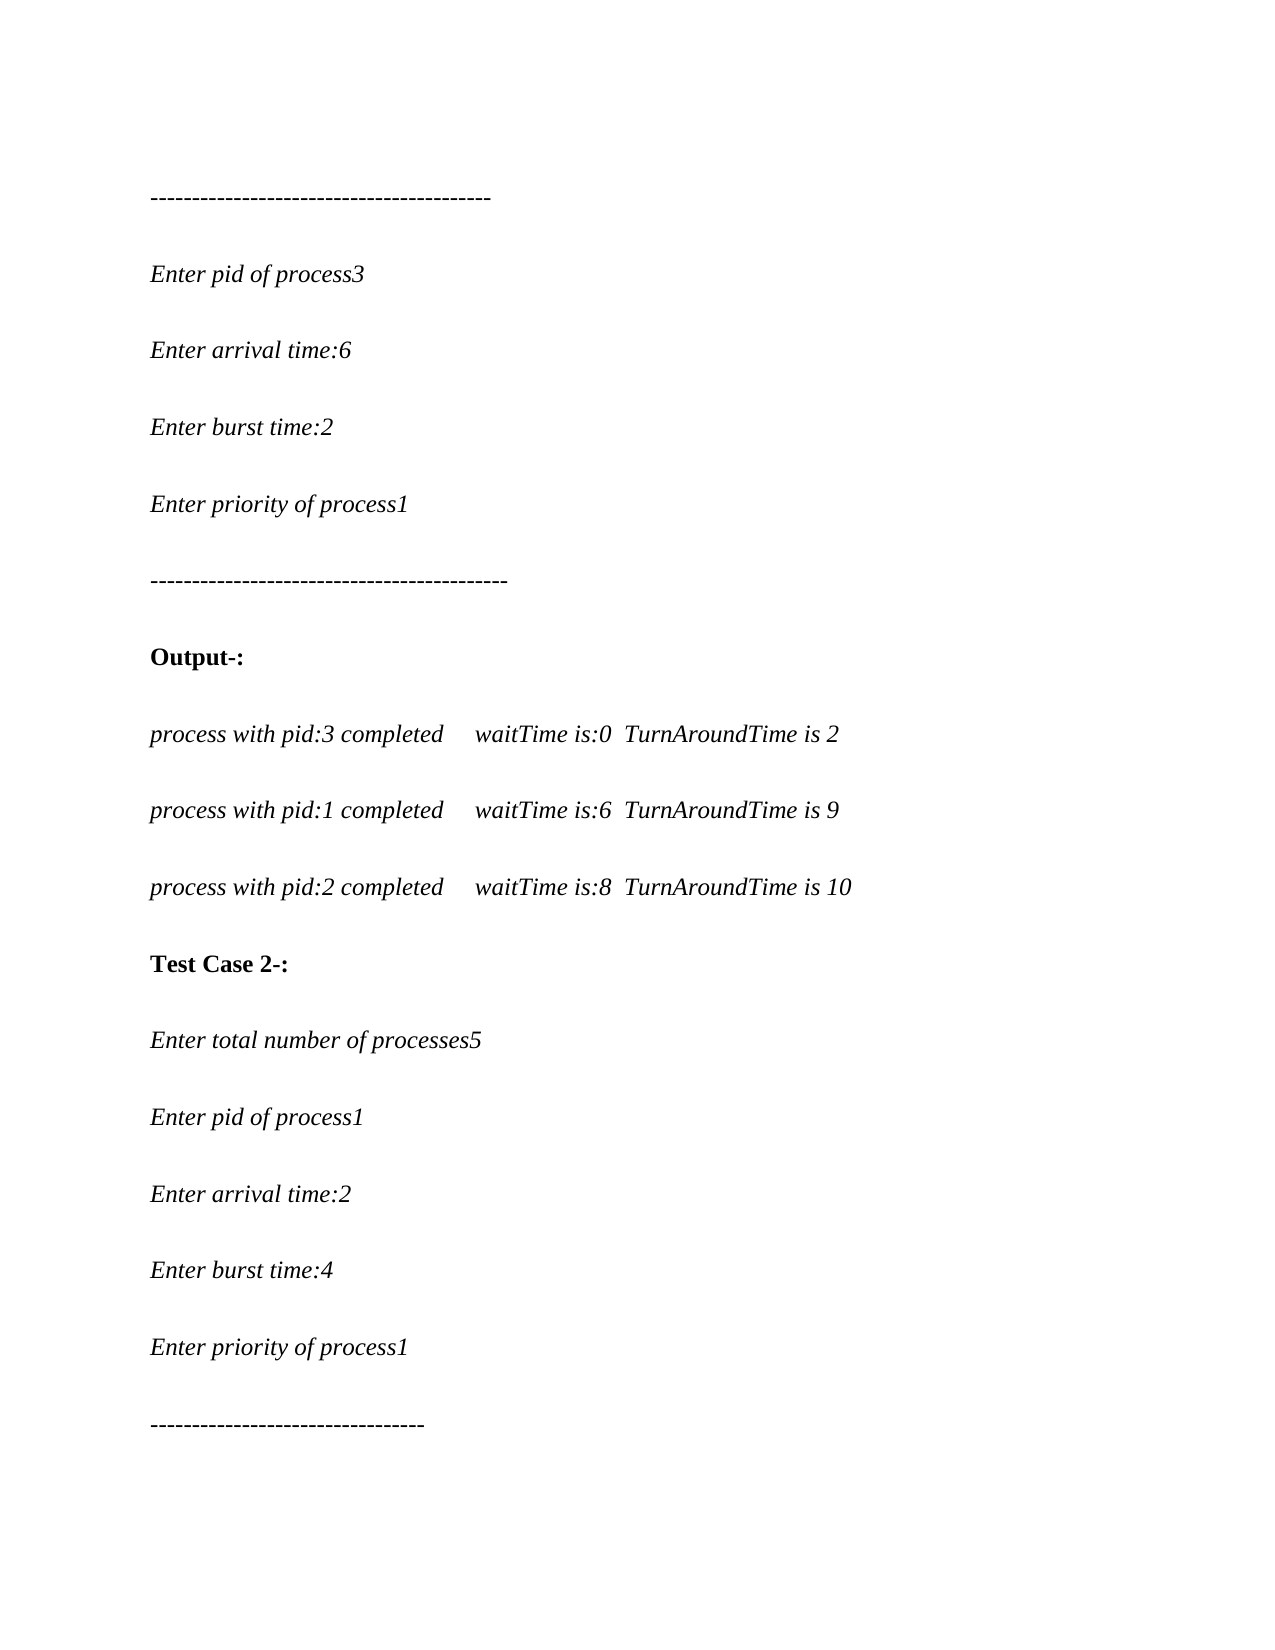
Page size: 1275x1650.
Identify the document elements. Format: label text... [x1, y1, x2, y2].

text Enter burst time:4 [150, 1256, 1125, 1284]
text Output-: [150, 642, 1125, 671]
text Enter priority of process1 [150, 489, 1125, 518]
text ----------------------------------------- [150, 182, 1125, 211]
text Enter priority of process1 [150, 1332, 1125, 1361]
text --------------------------------- [150, 1409, 1125, 1438]
text Enter total number of processes5 [150, 1026, 1125, 1054]
text Enter arrival time:6 [150, 336, 1125, 364]
text Test Case 2-: [150, 949, 1125, 978]
text process with pid:3 completed waitTime is:0 TurnAroundTime is 2 [150, 719, 1125, 748]
text process with pid:2 completed waitTime is:8 TurnAroundTime is 10 [150, 872, 1125, 901]
text Enter burst time:2 [150, 412, 1125, 441]
text process with pid:1 completed waitTime is:6 TurnAroundTime is 9 [150, 796, 1125, 824]
text ------------------------------------------- [150, 566, 1125, 594]
text Enter pid of process3 [150, 259, 1125, 288]
text Enter arrival time:2 [150, 1179, 1125, 1208]
text Enter pid of process1 [150, 1102, 1125, 1131]
